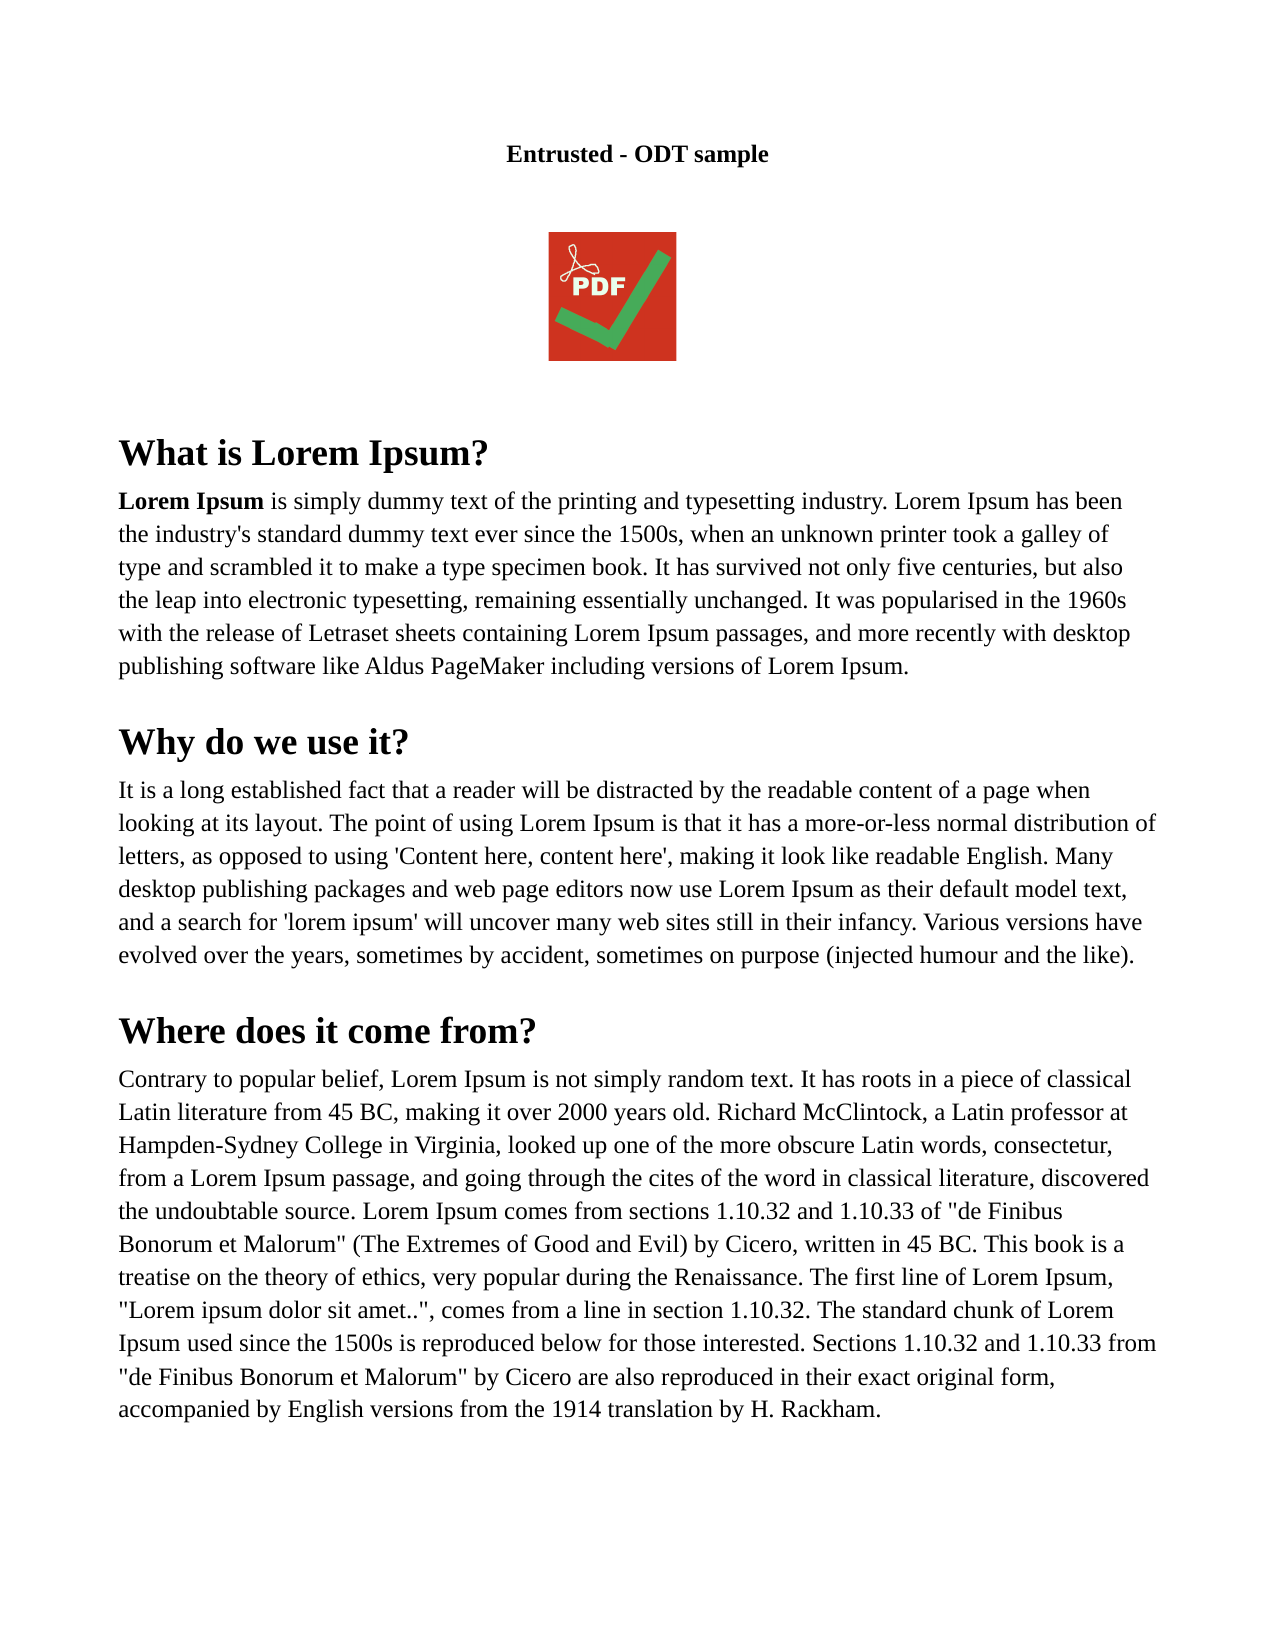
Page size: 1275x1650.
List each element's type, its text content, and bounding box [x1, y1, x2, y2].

text It is a long established fact that a reader will be distracted by the readable content of a page when looking at its layout. The point of using Lorem Ipsum is that it has a more-or-less normal distribution of letters, as opposed to using 'Content here, content here', making it look like readable English. Many desktop publishing packages and web page editors now use Lorem Ipsum as their default model text, and a search for 'lorem ipsum' will uncover many web sites still in their infancy. Various versions have evolved over the years, sometimes by accident, sometimes on purpose (injected humour and the like). [118, 775, 1157, 969]
picture [548, 232, 677, 361]
subtitle Entrusted - ODT sample [118, 139, 1157, 168]
text Contrary to popular belief, Lorem Ipsum is not simply random text. It has roots in a piece of classical Latin literature from 45 BC, making it over 2000 years old. Richard McClintock, a Latin professor at Hampden-Sydney College in Virginia, looked up one of the more obscure Latin words, consectetur, from a Lorem Ipsum passage, and going through the cites of the word in classical literature, discovered the undoubtable source. Lorem Ipsum comes from sections 1.10.32 and 1.10.33 of "de Finibus Bonorum et Malorum" (The Extremes of Good and Evil) by Cicero, written in 45 BC. This book is a treatise on the theory of ethics, very popular during the Renaissance. The first line of Lorem Ipsum, "Lorem ipsum dolor sit amet..", comes from a line in section 1.10.32. The standard chunk of Lorem Ipsum used since the 1500s is reproduced below for those interested. Sections 1.10.32 and 1.10.33 from "de Finibus Bonorum et Malorum" by Cicero are also reproduced in their exact original form, accompanied by English versions from the 1914 translation by H. Rackham. [118, 1064, 1157, 1423]
text Lorem Ipsum is simply dummy text of the printing and typesetting industry. Lorem Ipsum has been the industry's standard dummy text ever since the 1500s, when an unknown printer took a galley of type and scrambled it to make a type specimen book. It has survived not only five centuries, but also the leap into electronic typesetting, remaining essentially unchanged. It was popularised in the 1960s with the release of Letraset sheets containing Lorem Ipsum passages, and more recently with desktop publishing software like Aldus PageMaker including versions of Lorem Ipsum. [118, 486, 1157, 680]
subtitle Why do we use it? [118, 719, 1157, 763]
subtitle Where does it come from? [118, 1009, 1157, 1052]
subtitle What is Lorem Ipsum? [118, 430, 1157, 473]
